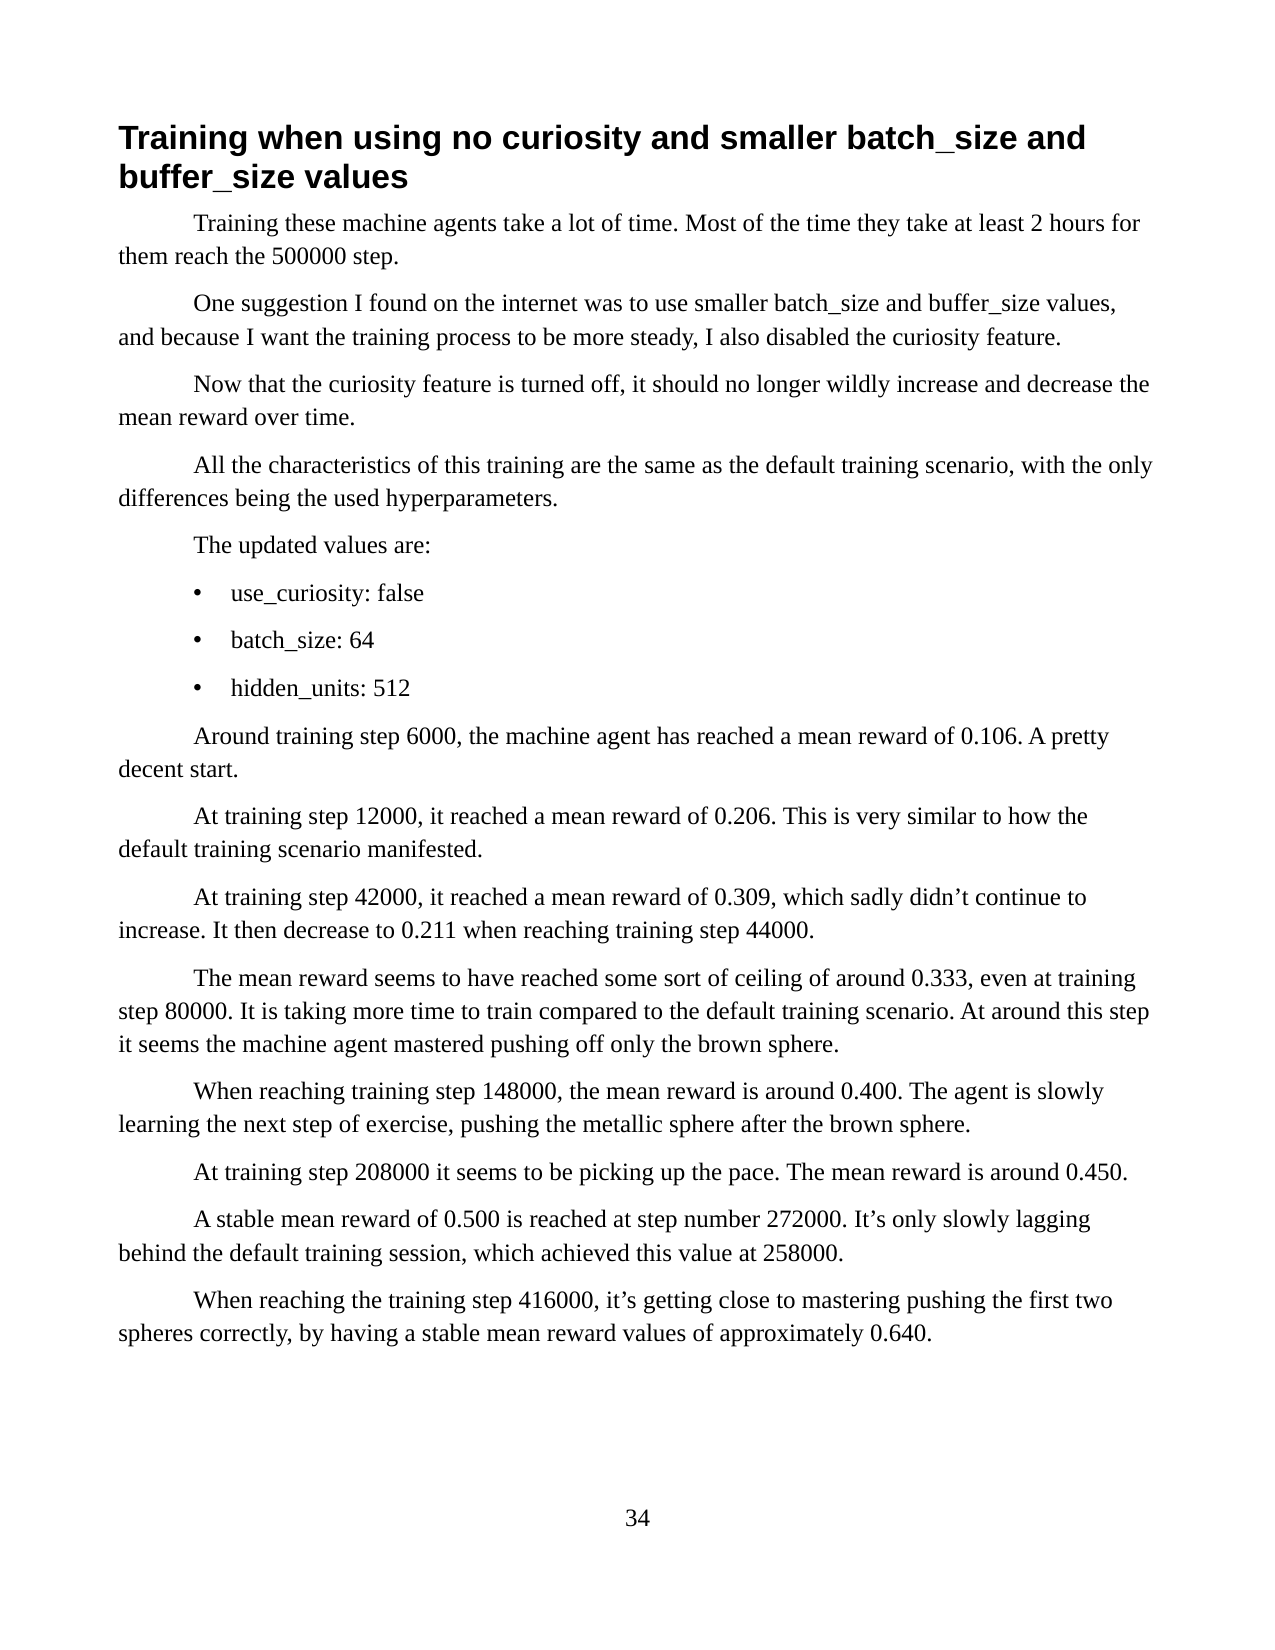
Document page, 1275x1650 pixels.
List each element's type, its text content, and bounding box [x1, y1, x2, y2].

text When reaching the training step 416000, it’s getting close to mastering pushing the first two spheres correctly, by having a stable mean reward values of approximately 0.640. [118, 1285, 1157, 1347]
text When reaching training step 148000, the mean reward is around 0.400. The agent is slowly learning the next step of exercise, pushing the metallic sphere after the brown sphere. [118, 1076, 1157, 1138]
text One suggestion I found on the internet was to use smaller batch_size and buffer_size values, and because I want the training process to be more steady, I also disabled the curiosity feature. [118, 288, 1157, 350]
text The updated values are: [118, 530, 1157, 559]
text At training step 42000, it reached a mean reward of 0.309, which sadly didn’t continue to increase. It then decrease to 0.211 when reaching training step 44000. [118, 882, 1157, 944]
text Now that the curiosity feature is turned off, it should no longer wildly increase and decrease the mean reward over time. [118, 369, 1157, 431]
text The mean reward seems to have reached some sort of ceiling of around 0.333, even at training step 80000. It is taking more time to train compared to the default training scenario. At around this step it seems the machine agent mastered pushing off only the brown sphere. [118, 963, 1157, 1057]
text At training step 12000, it reached a mean reward of 0.206. This is very similar to how the default training scenario manifested. [118, 801, 1157, 863]
text At training step 208000 it seems to be picking up the pace. The mean reward is around 0.450. [118, 1157, 1157, 1186]
subtitle Training when using no curiosity and smaller batch_size and buffer_size values [118, 118, 1157, 195]
text All the characteristics of this training are the same as the default training scenario, with the only differences being the used hyperparameters. [118, 450, 1157, 512]
text A stable mean reward of 0.500 is reached at step number 272000. It’s only slowly lagging behind the default training session, which achieved this value at 258000. [118, 1204, 1157, 1266]
list batch_size: 64 [193, 626, 1157, 654]
text Training these machine agents take a lot of time. Most of the time they take at least 2 hours for them reach the 500000 step. [118, 208, 1157, 270]
text Around training step 6000, the machine agent has reached a mean reward of 0.106. A pretty decent start. [118, 721, 1157, 783]
list use_curiosity: false [193, 578, 1157, 607]
list hidden_units: 512 [193, 673, 1157, 702]
